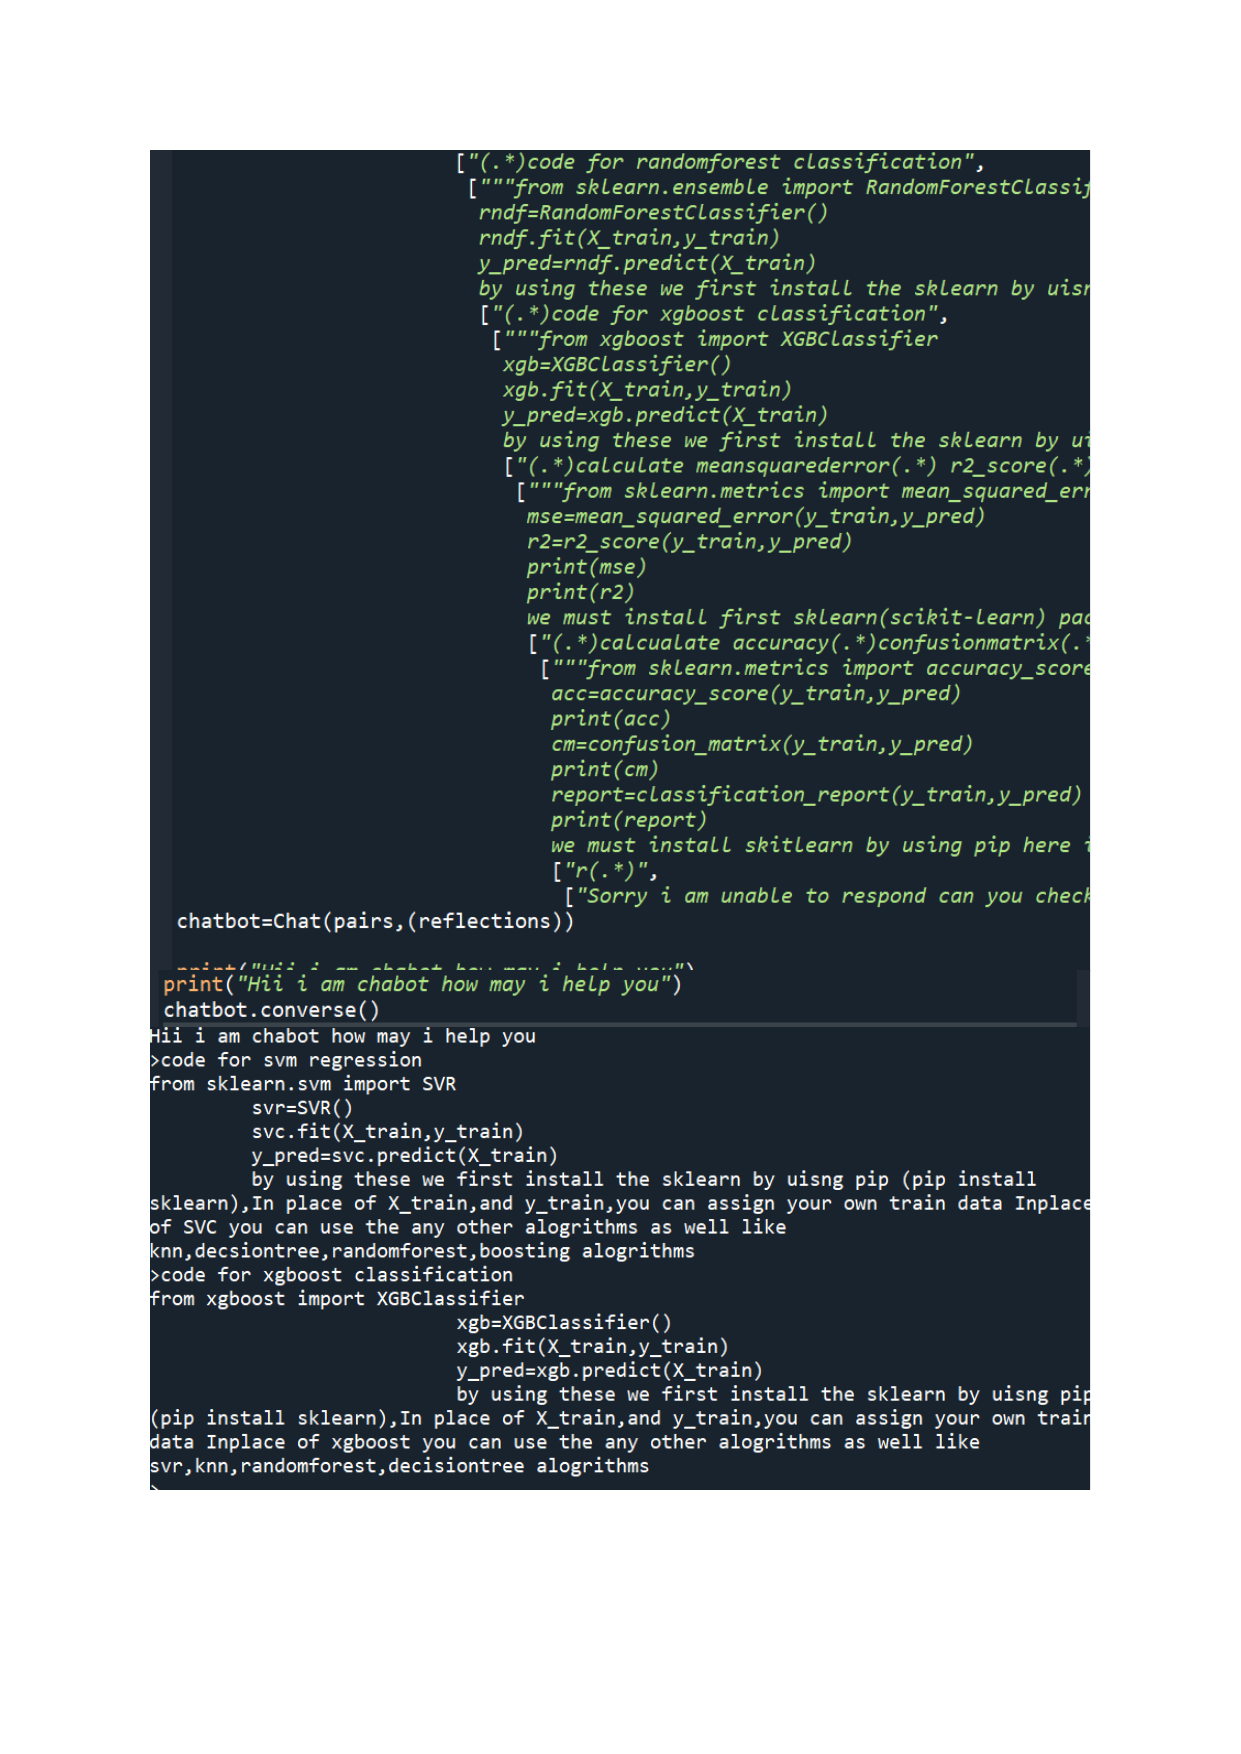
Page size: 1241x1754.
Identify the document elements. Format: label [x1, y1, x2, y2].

picture [150, 150, 1091, 1490]
